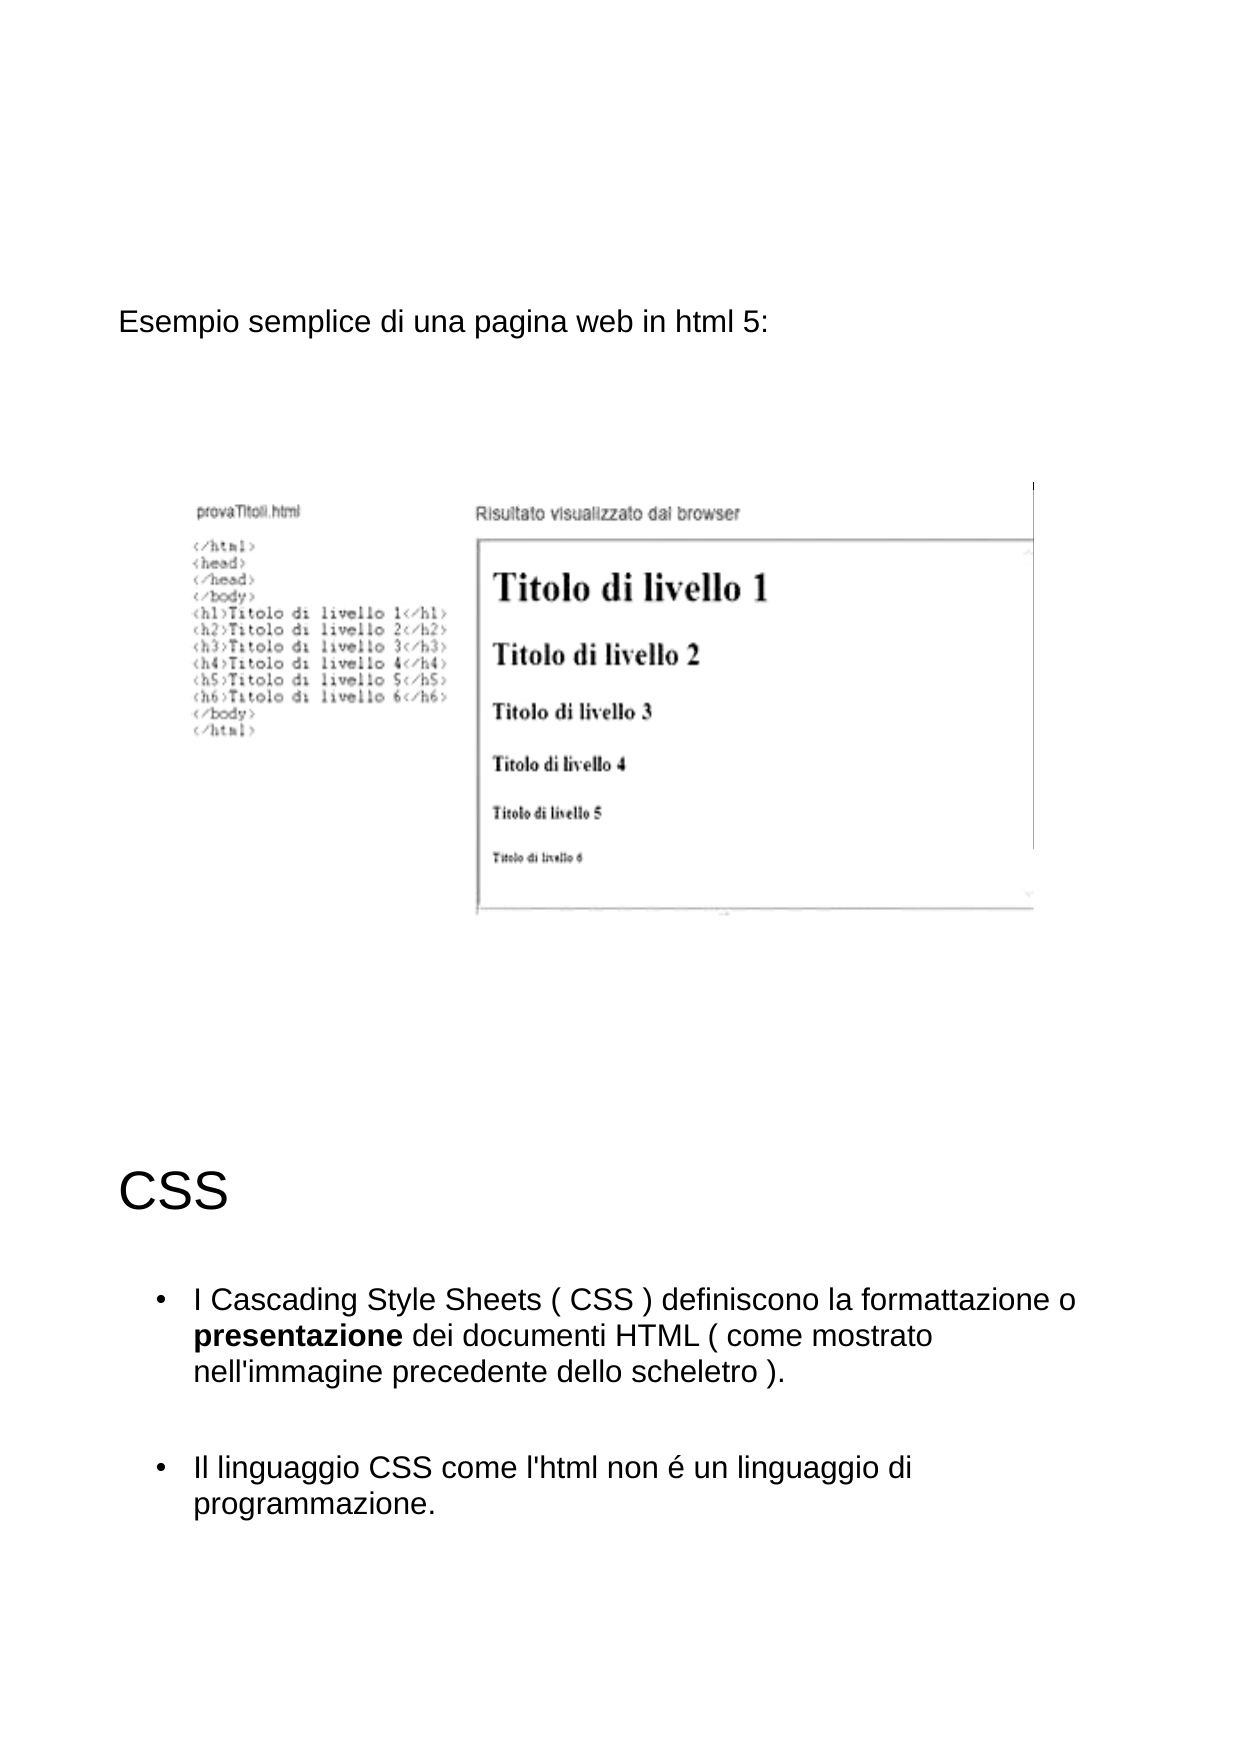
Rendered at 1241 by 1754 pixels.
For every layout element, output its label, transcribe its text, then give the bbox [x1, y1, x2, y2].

text Esempio semplice di una pagina web in html 5: [118, 303, 1122, 338]
list Il linguaggio CSS come l'html non é un linguaggio di programmazione. [156, 1449, 1122, 1521]
text CSS [118, 1159, 1122, 1221]
list I Cascading Style Sheets ( CSS ) definiscono la formattazione o presentazione dei documenti HTML ( come mostrato nell'immagine precedente dello scheletro ). [156, 1281, 1122, 1389]
